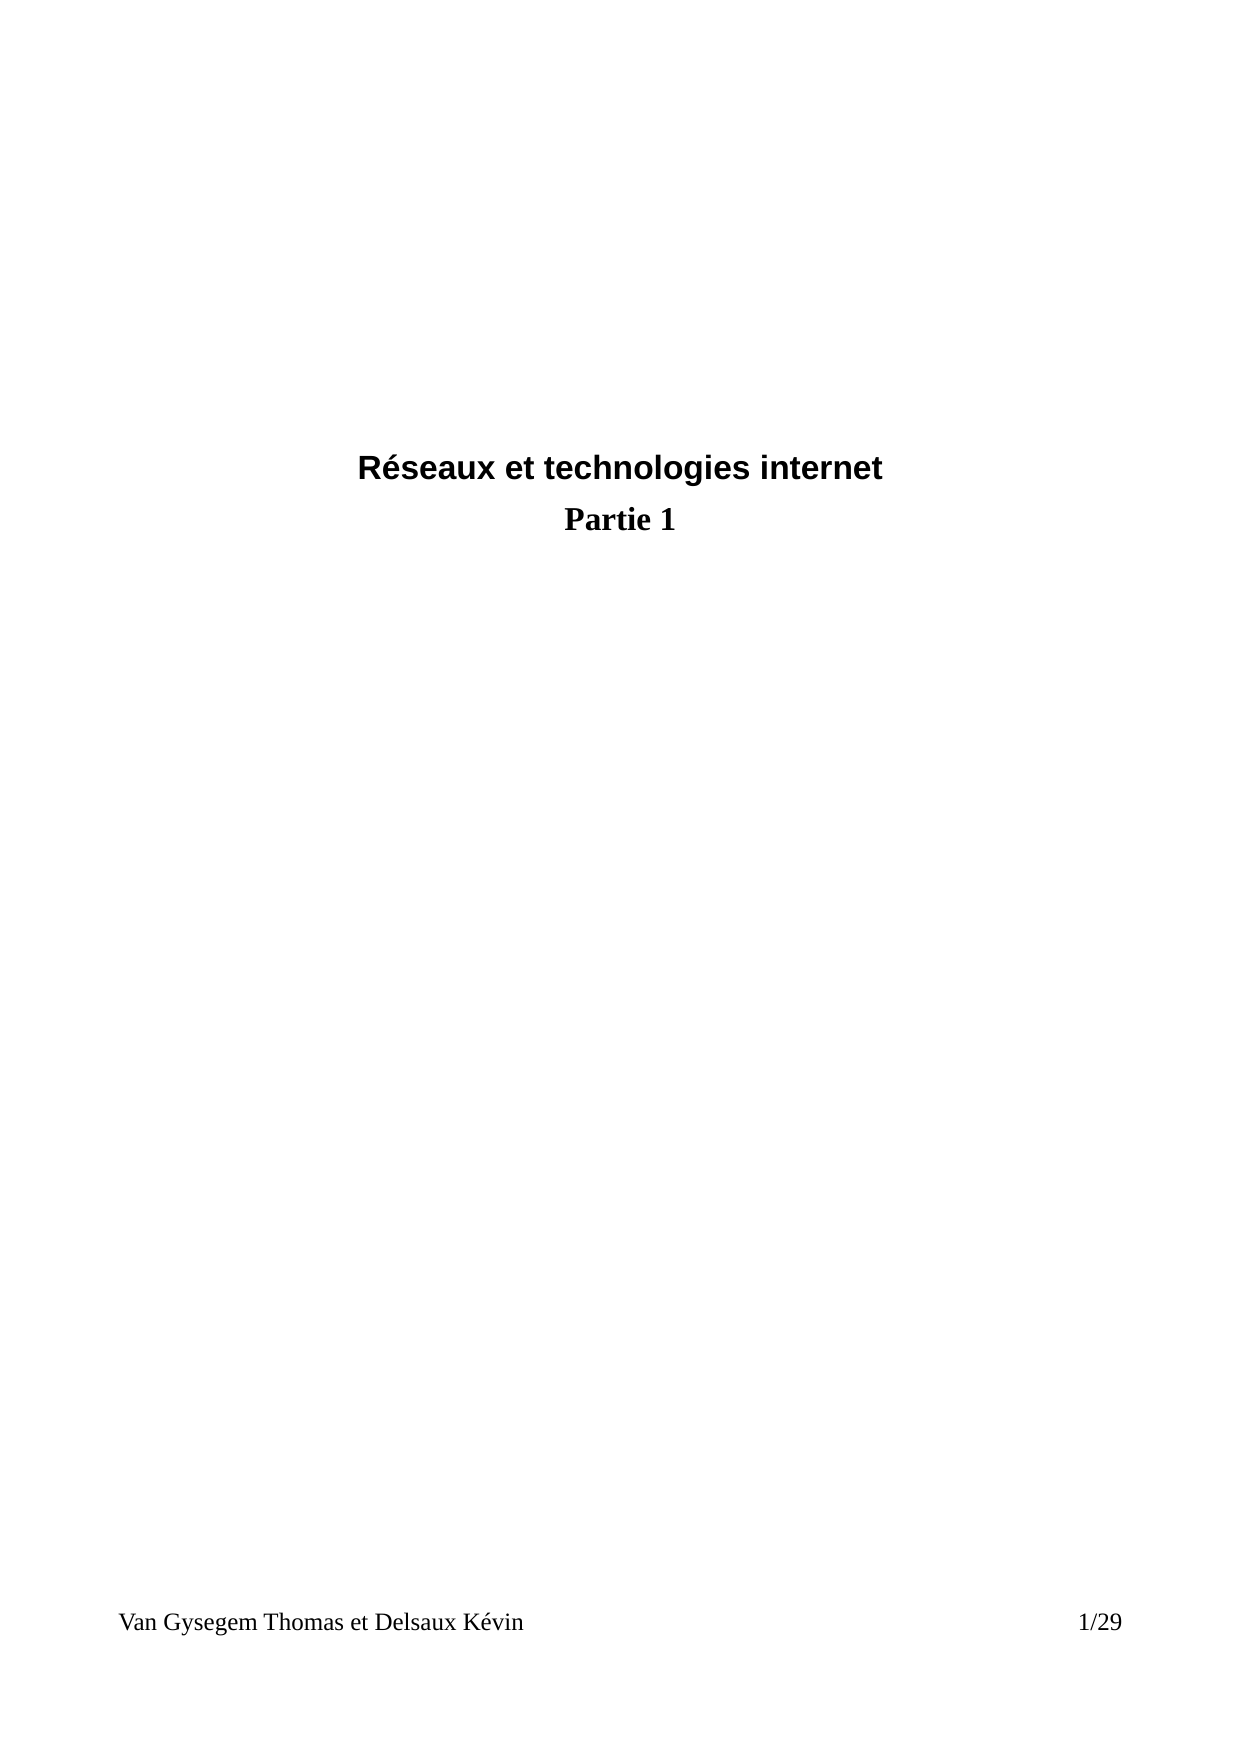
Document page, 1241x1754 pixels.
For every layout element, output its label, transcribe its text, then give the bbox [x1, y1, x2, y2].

text Partie 1 [118, 499, 1122, 537]
subtitle Réseaux et technologies internet [118, 448, 1122, 486]
